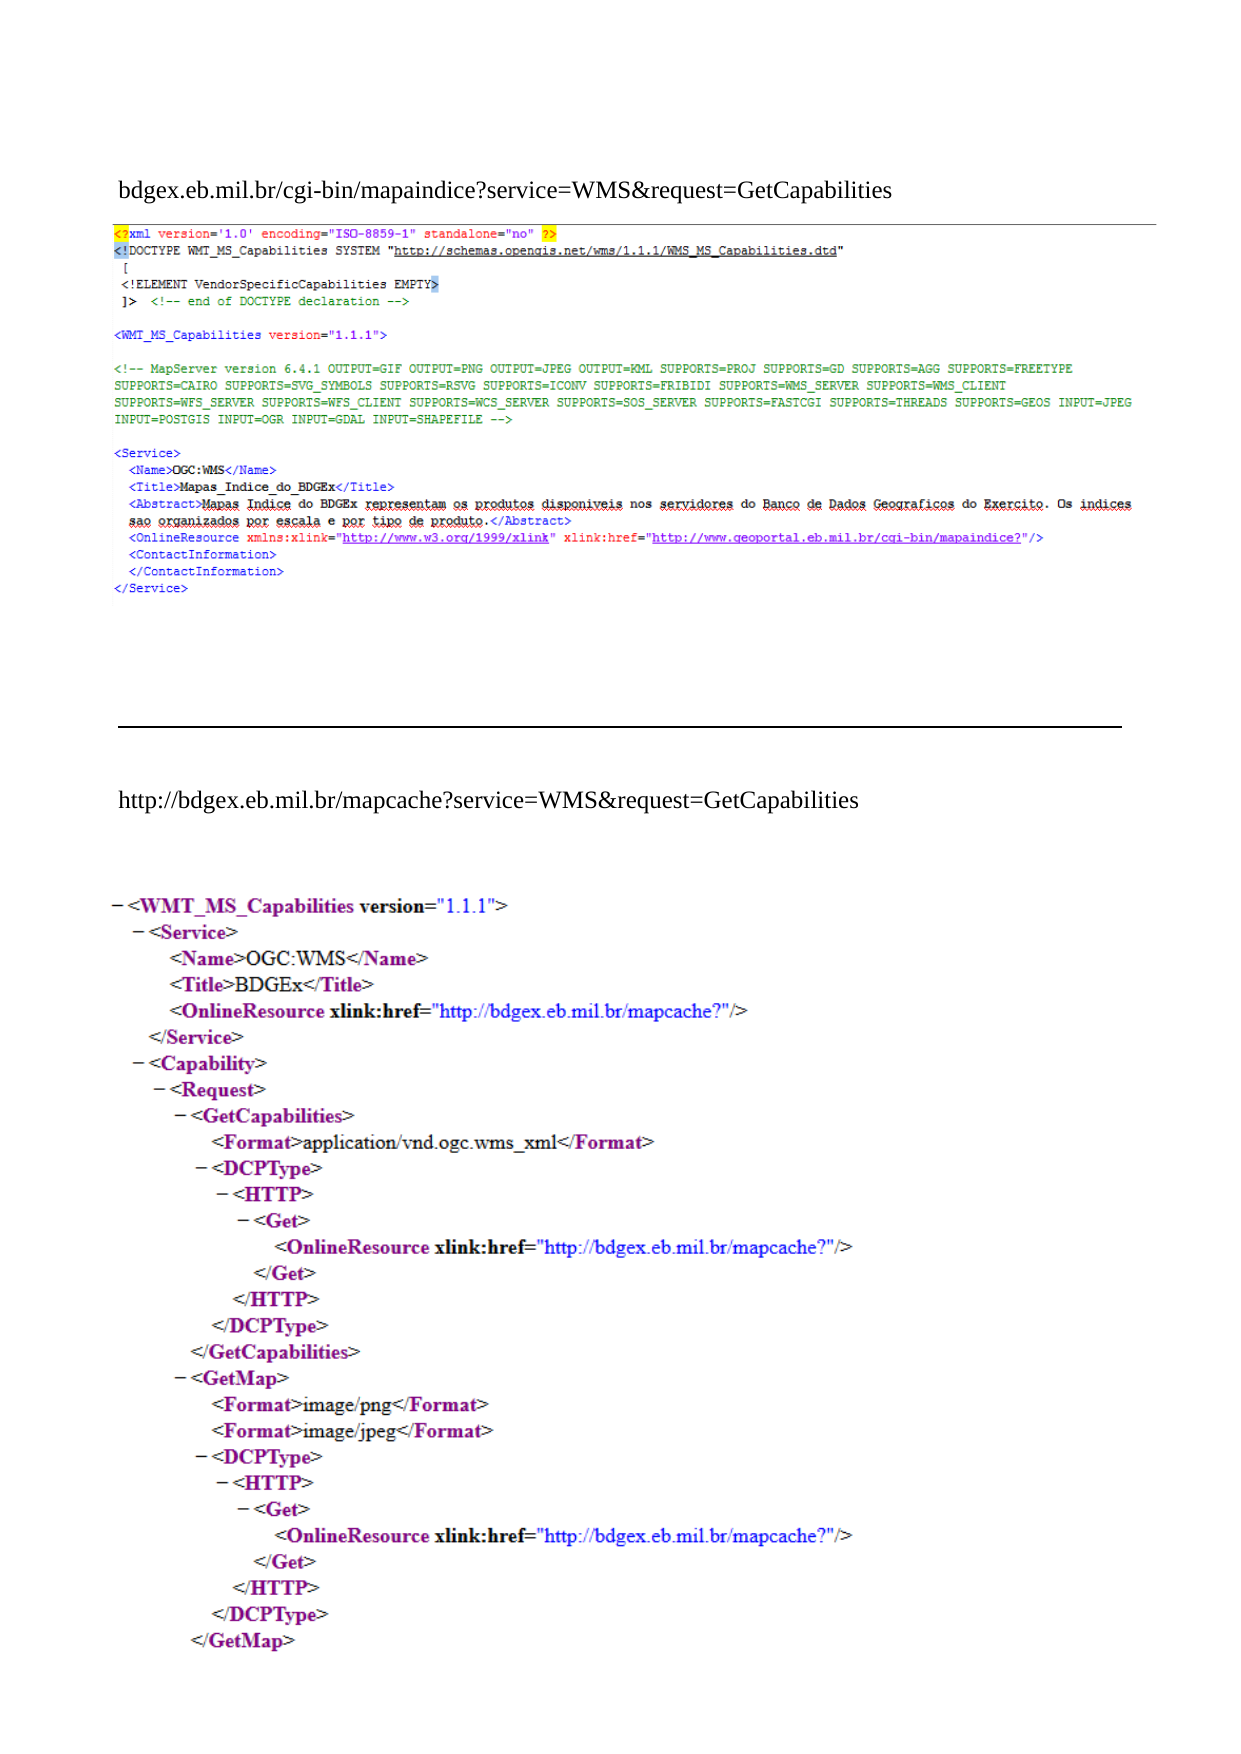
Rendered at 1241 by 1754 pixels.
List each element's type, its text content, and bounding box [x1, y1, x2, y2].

text bdgex.eb.mil.br/cgi-bin/mapaindice?service=WMS&request=GetCapabilities [118, 176, 1122, 204]
picture [107, 884, 946, 1654]
text http://bdgex.eb.mil.br/mapcache?service=WMS&request=GetCapabilities [118, 785, 1122, 814]
picture [112, 224, 1157, 607]
